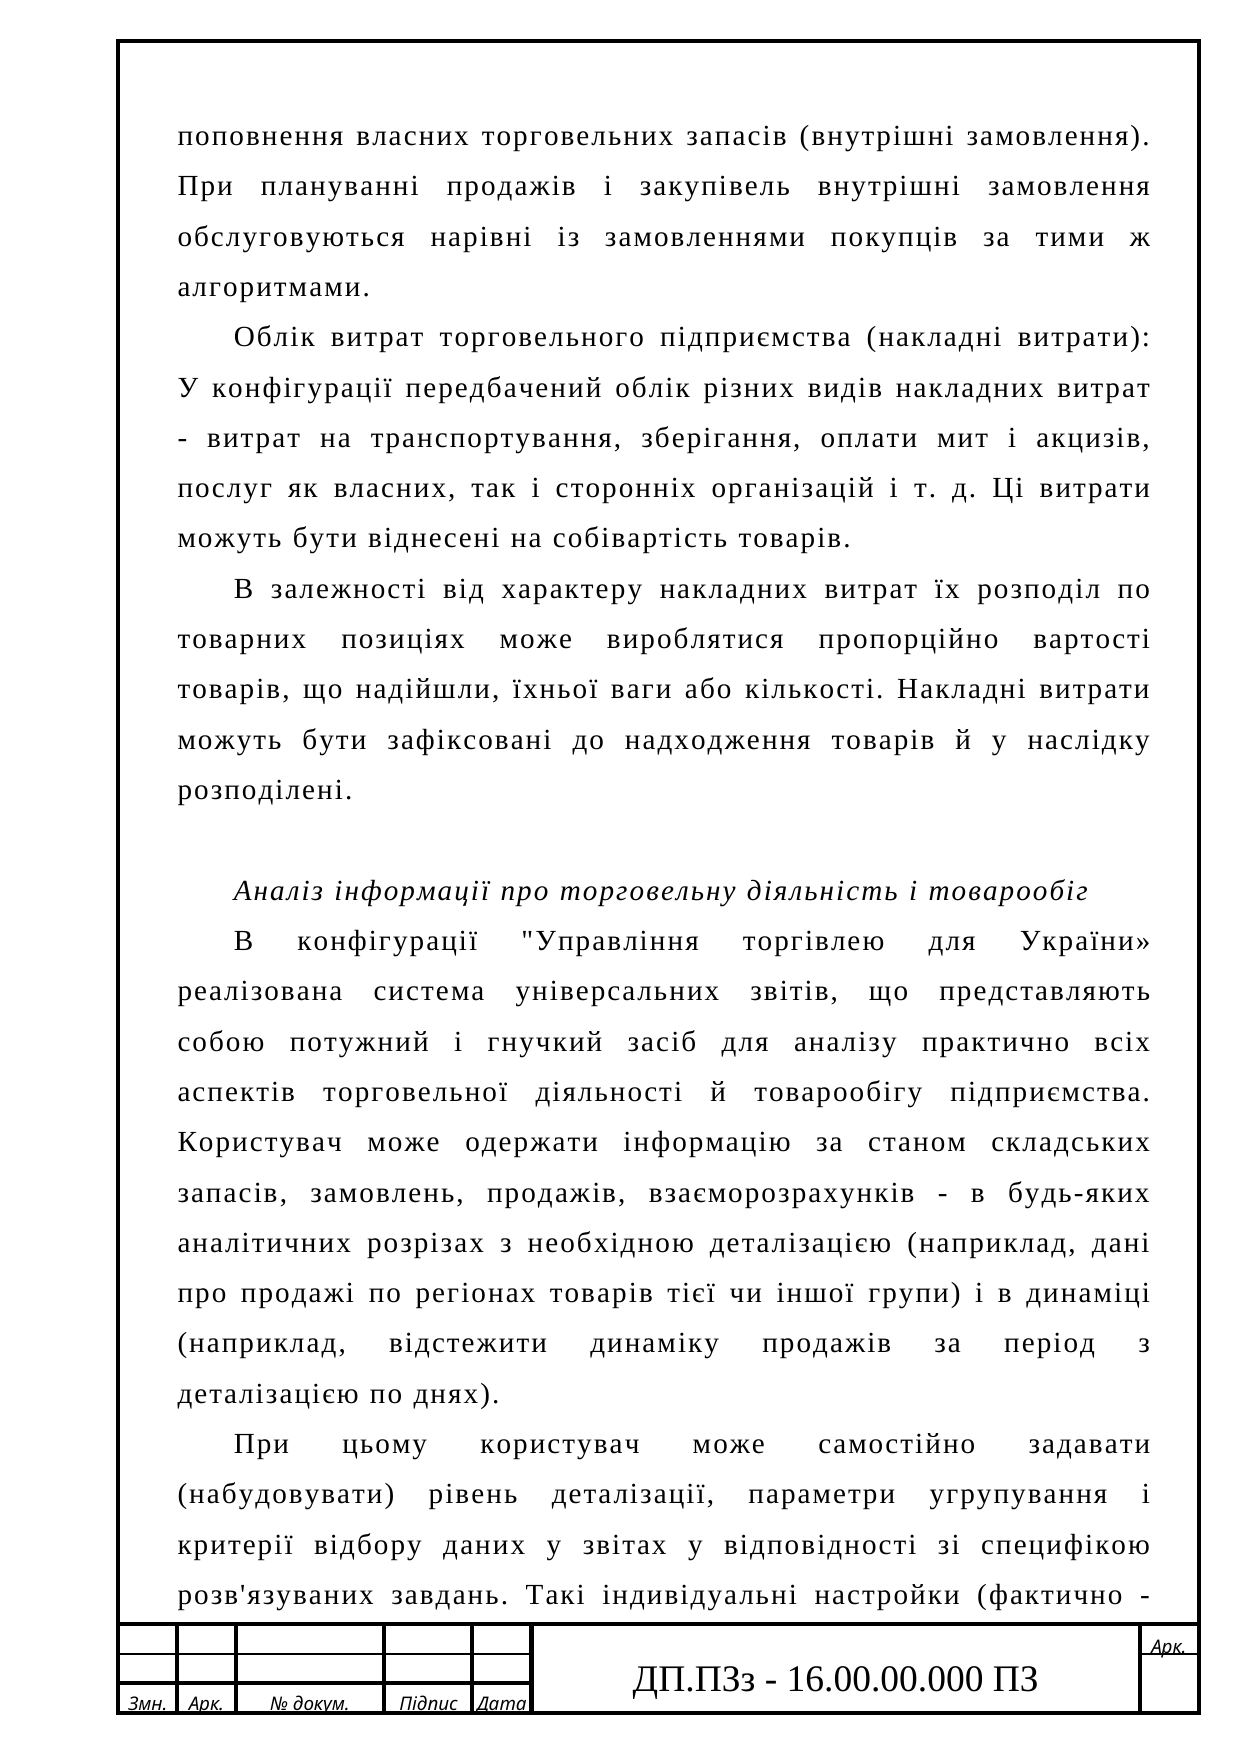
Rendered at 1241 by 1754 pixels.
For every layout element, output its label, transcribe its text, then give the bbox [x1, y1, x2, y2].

text При цьому користувач може самостійно задавати (набудовувати) рівень деталізації, параметри угрупування і критерії відбору даних у звітах у відповідності зі специфікою розв'язуваних завдань. Такі індивідуальні настройки (фактично [177, 1426, 1152, 1611]
text Облік витрат торговельного підприємства (накладні витрати): У конфігурації передбачений облік різних видів накладних витрат - витрат на транспортування, зберігання, оплати мит і акцизів, послуг як власних, так і сторонніх організацій і т. д. Ці витрати можуть бути віднесені на собівартість товарів. [177, 319, 1152, 554]
text В залежності від характеру накладних витрат їх розподіл по товарних позиціях може вироблятися пропорційно вартості товарів, що надійшли, їхньої ваги або кількості. Накладні витрати можуть бути зафіксовані до надходження товарів й у наслідку розподілені. [177, 571, 1152, 806]
text Аналіз інформації про торговельну діяльність і товарообіг [177, 873, 1152, 906]
text В конфігурації "Управління торгівлею для України» реалізована система універсальних звітів, що представляють собою потужний і гнучкий засіб для аналізу практично всіх аспектів торговельної діяльності й товарообігу підприємства. Користувач може одержати інформацію за станом складських запасів, замовлень, продажів, взаєморозрахунків - в будь-яких аналітичних розрізах з необхідною деталізацією (наприклад, дані про продажі по регіонах товарів тієї чи іншої групи) і в динаміці (наприклад, відстежити динаміку продажів за період з деталізацією по днях). [177, 923, 1152, 1409]
text поповнення власних торговельних запасів (внутрішні замовлення). При плануванні продажів і закупівель внутрішні замовлення обслуговуються нарівні із замовленнями покупців за тими ж алгоритмами. [177, 118, 1152, 303]
